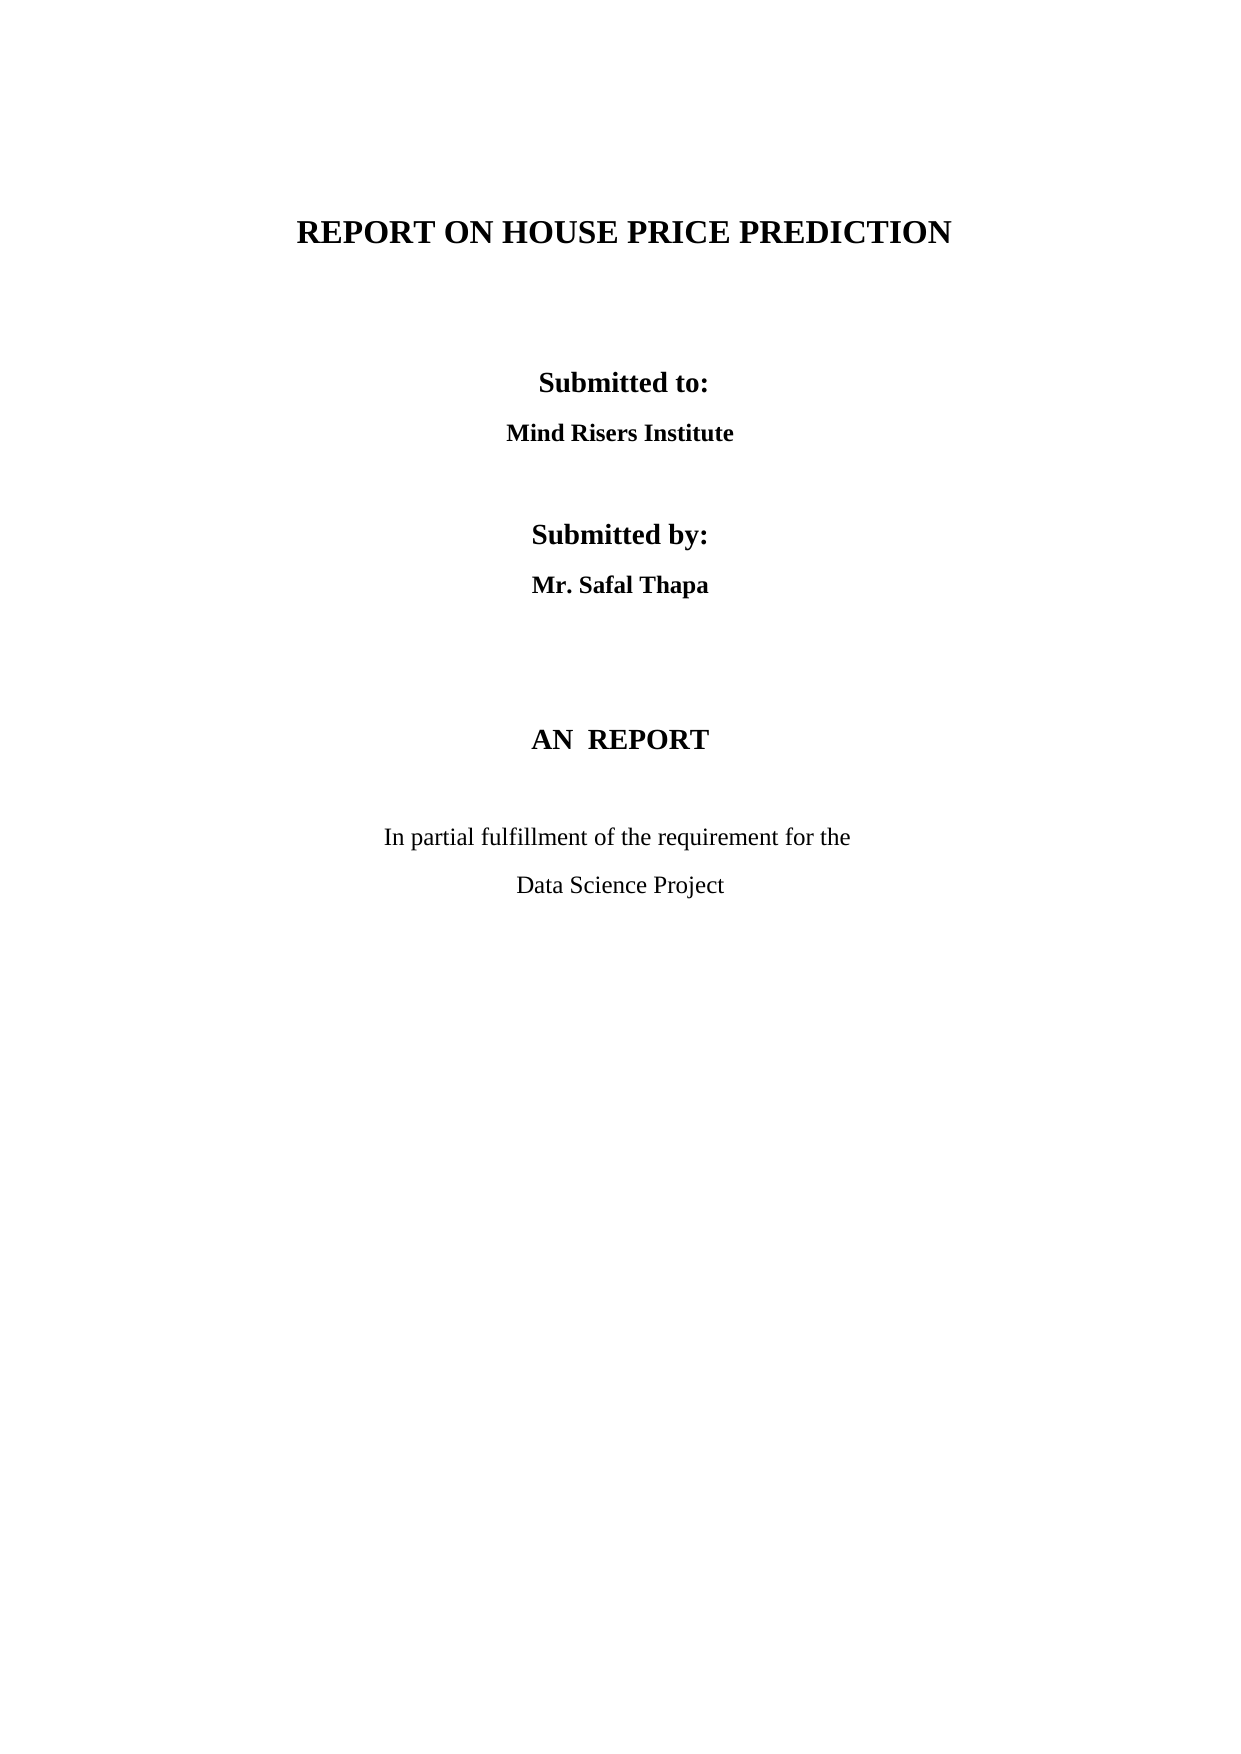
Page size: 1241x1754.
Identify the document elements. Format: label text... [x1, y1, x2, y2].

text Submitted by: [150, 517, 1090, 551]
text REPORT ON HOUSE PRICE PREDICTION [150, 213, 1090, 251]
text Mind Risers Institute [150, 418, 1090, 446]
text Mr. Safal Thapa [150, 570, 1090, 599]
text Data Science Project [150, 870, 1090, 898]
text In partial fulfillment of the requirement for the [150, 822, 1090, 851]
text AN REPORT [150, 722, 1090, 756]
text Submitted to: [150, 365, 1090, 399]
